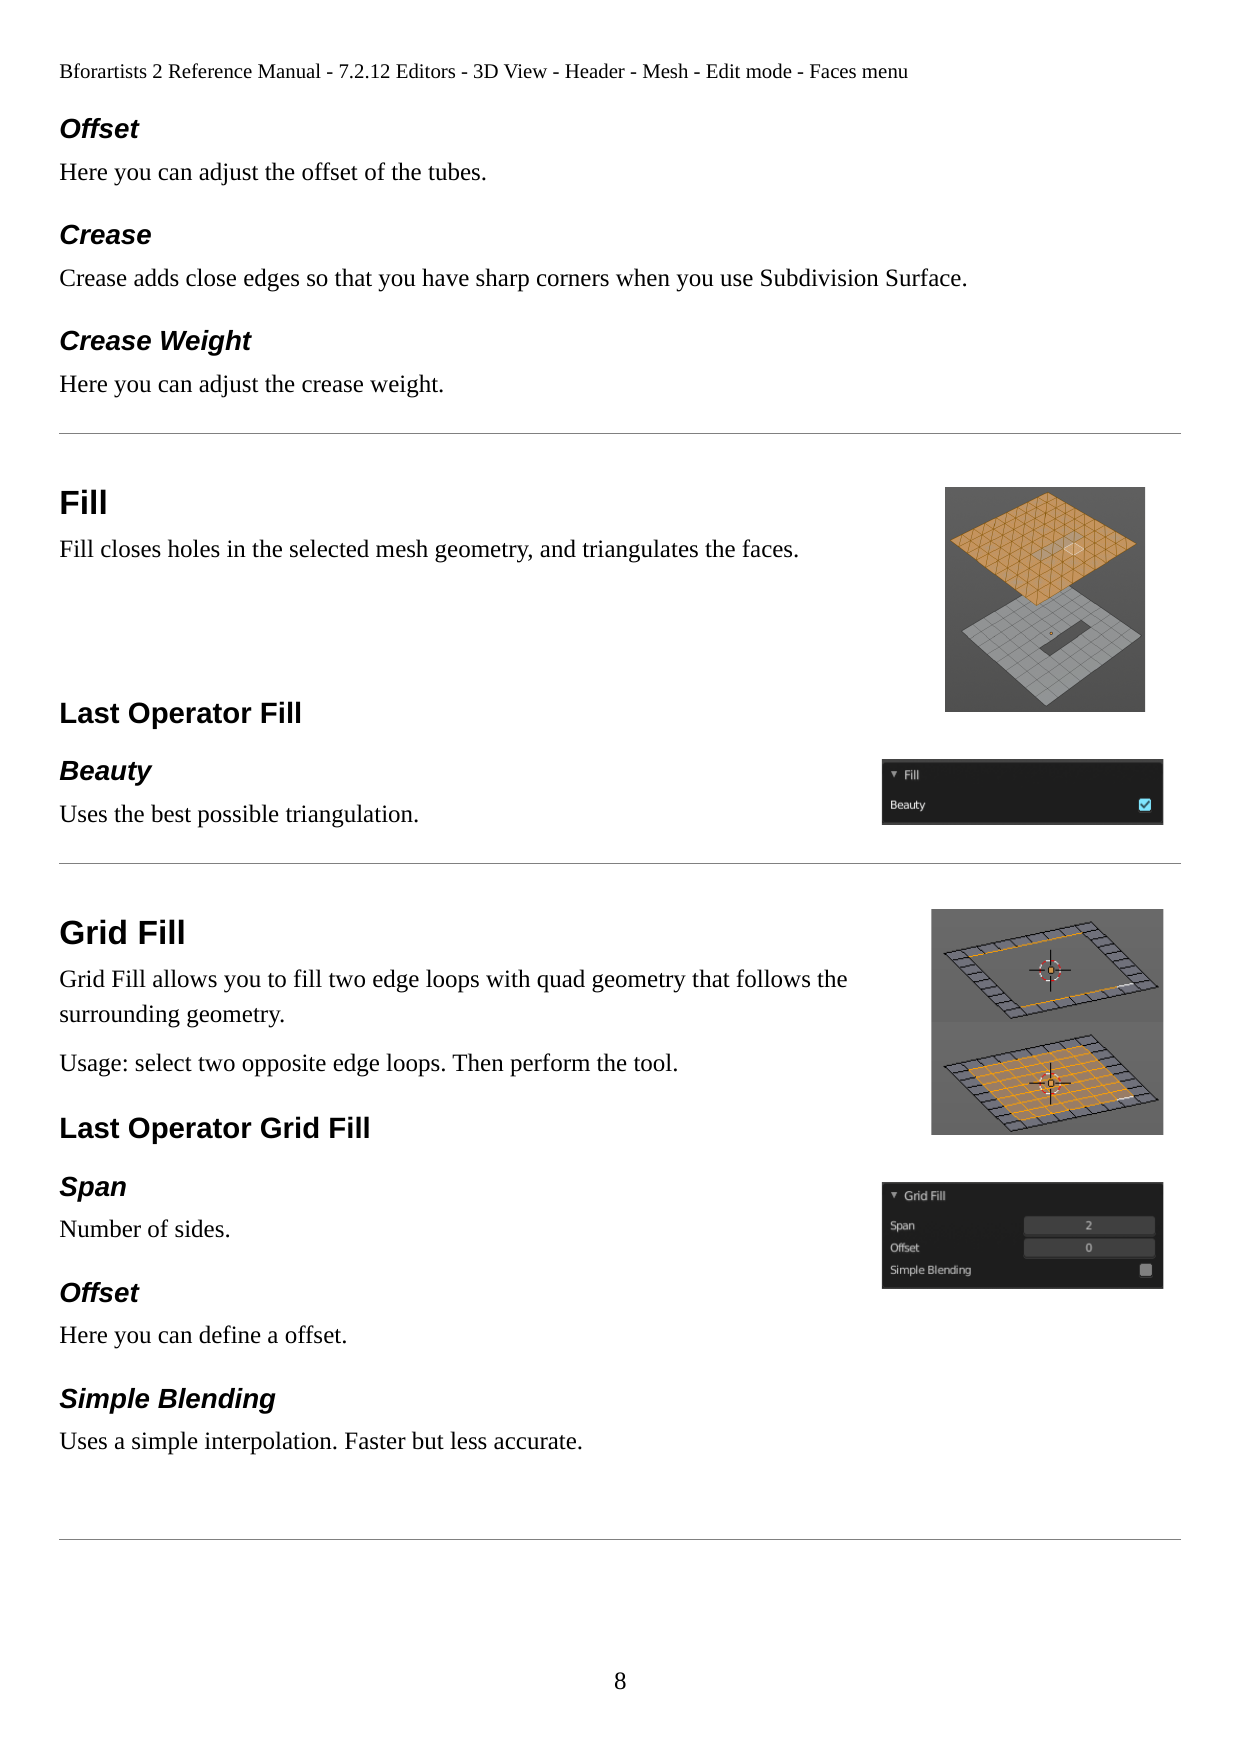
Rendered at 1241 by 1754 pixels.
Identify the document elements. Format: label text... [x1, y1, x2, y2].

subtitle Crease Weight [59, 324, 1181, 356]
text Usage: select two opposite edge loops. Then perform the tool. [59, 1048, 931, 1076]
subtitle Span [59, 1170, 1181, 1202]
subtitle Last Operator Grid Fill [59, 1111, 1181, 1145]
picture [881, 1182, 1164, 1289]
text Uses the best possible triangulation. [59, 799, 1181, 828]
picture [931, 909, 1164, 1135]
subtitle Offset [59, 1276, 1181, 1308]
subtitle Crease [59, 218, 1181, 250]
text Crease adds close edges so that you have sharp corners when you use Subdivision Surface. [59, 263, 1181, 292]
text Fill closes holes in the selected mesh geometry, and triangulates the faces. [59, 534, 945, 563]
subtitle Offset [59, 113, 1181, 144]
text Uses a simple interpolation. Faster but less accurate. [59, 1426, 1181, 1455]
text Number of sides. [59, 1214, 881, 1243]
picture [945, 487, 1146, 712]
text Grid Fill allows you to fill two edge loops with quad geometry that follows the surrounding geometry. [59, 964, 931, 1027]
text Here you can adjust the crease weight. [59, 369, 1181, 398]
subtitle Grid Fill [59, 913, 931, 952]
picture [881, 759, 1164, 825]
subtitle Fill [59, 483, 1181, 522]
subtitle [1164, 913, 1181, 952]
text Here you can adjust the offset of the tubes. [59, 157, 1181, 186]
text [1164, 1214, 1181, 1243]
text Here you can define a offset. [59, 1320, 1181, 1349]
subtitle Simple Blending [59, 1382, 1181, 1414]
subtitle Last Operator Fill [59, 696, 1181, 729]
subtitle Beauty [59, 754, 1181, 786]
